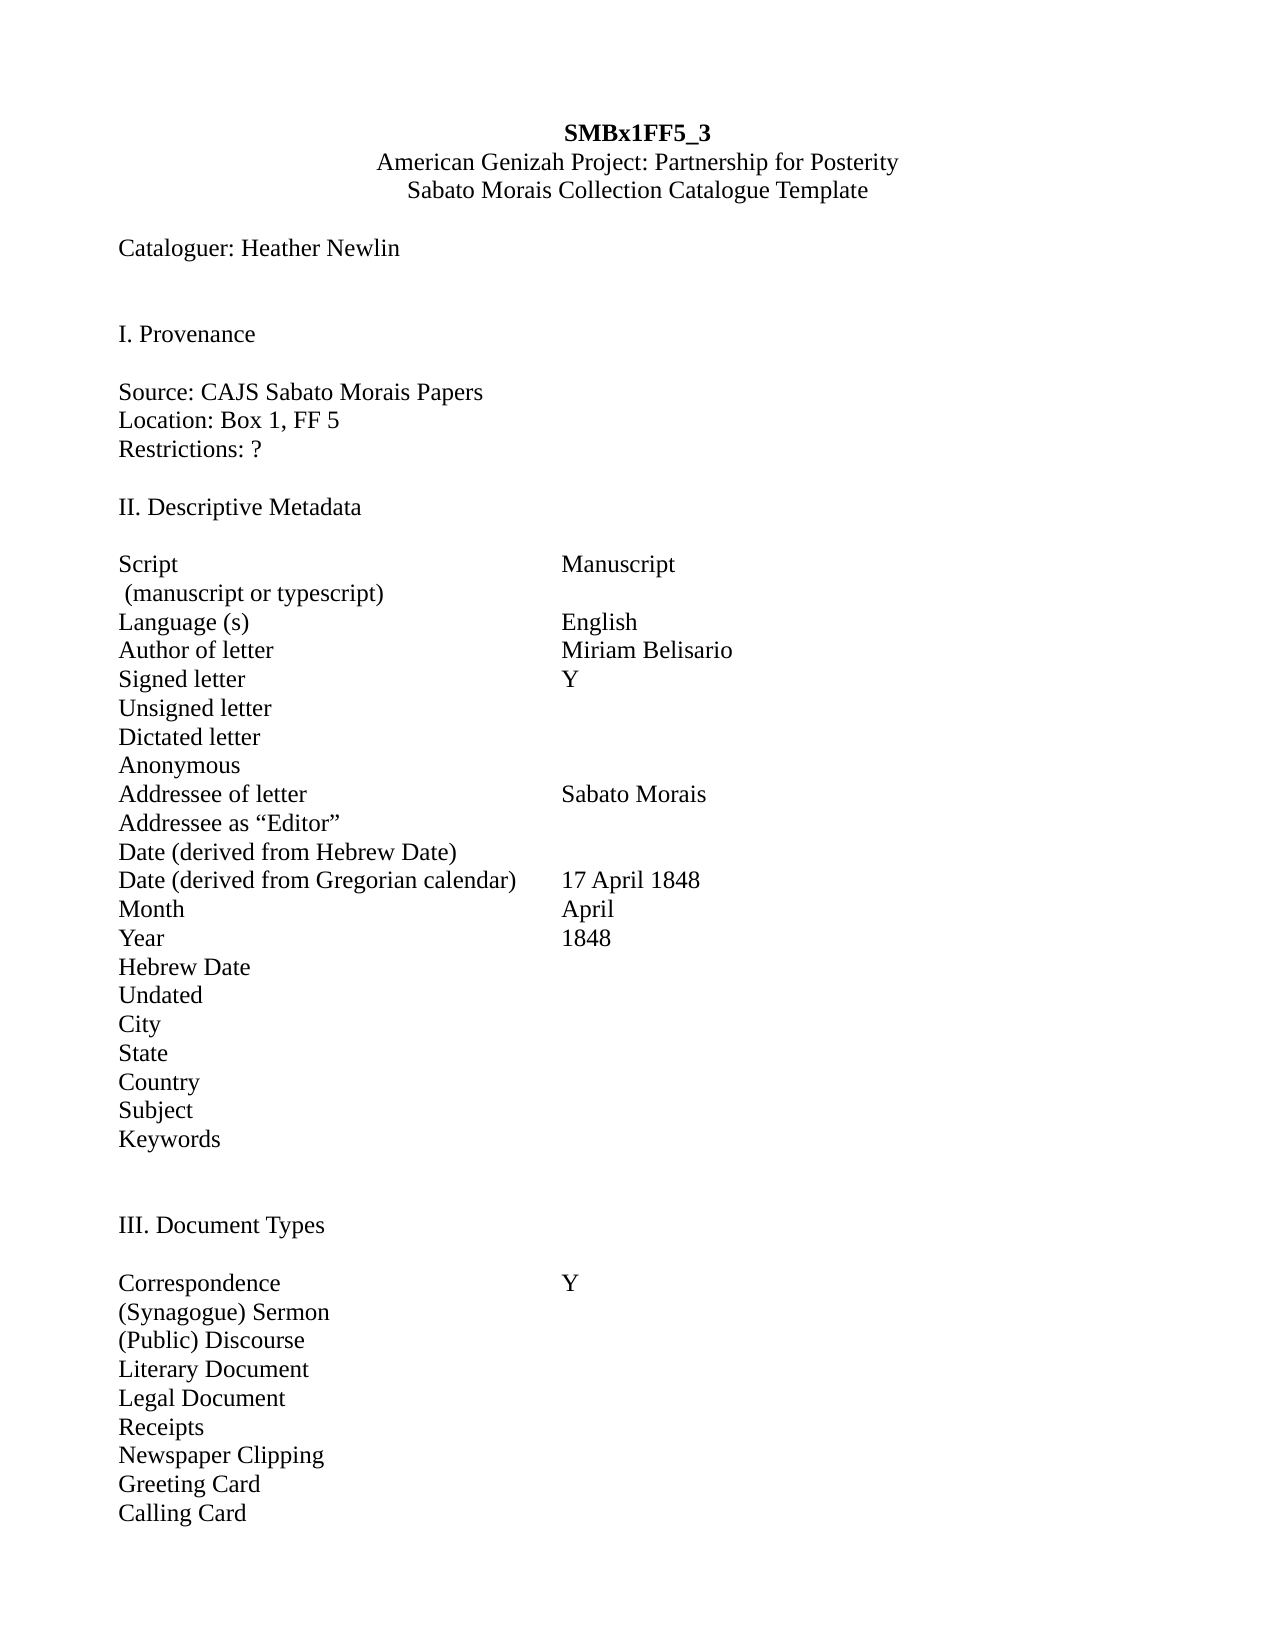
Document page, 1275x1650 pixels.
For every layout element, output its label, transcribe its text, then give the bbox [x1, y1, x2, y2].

text Receipts [118, 1412, 1157, 1441]
text Cataloguer: Heather Newlin [118, 233, 1157, 262]
text Hebrew Date [118, 952, 1157, 981]
text Sabato Morais Collection Catalogue Template [118, 176, 1157, 204]
text Script Manuscript [118, 549, 1157, 578]
text SMBx1FF5_3 [118, 118, 1157, 147]
text Dictated letter [118, 722, 1157, 751]
text Addressee of letter Sabato Morais [118, 779, 1157, 808]
text Correspondence Y [118, 1268, 1157, 1297]
text (Synagogue) Sermon [118, 1297, 1157, 1326]
text Greeting Card [118, 1469, 1157, 1498]
text Country [118, 1067, 1157, 1096]
text Keywords [118, 1124, 1157, 1153]
text I. Provenance [118, 319, 1157, 348]
text Language (s) English [118, 607, 1157, 636]
text Year 1848 [118, 923, 1157, 952]
text Calling Card [118, 1498, 1157, 1527]
text (Public) Discourse [118, 1326, 1157, 1354]
text Date (derived from Gregorian calendar) 17 April 1848 [118, 866, 1157, 894]
text Undated [118, 981, 1157, 1009]
text Subject [118, 1096, 1157, 1124]
text Signed letter Y [118, 664, 1157, 693]
text Addressee as “Editor” [118, 808, 1157, 837]
text (manuscript or typescript) [118, 578, 1157, 607]
text Anonymous [118, 751, 1157, 779]
text III. Document Types [118, 1211, 1157, 1239]
text Literary Document [118, 1354, 1157, 1383]
text Author of letter Miriam Belisario [118, 636, 1157, 664]
text Source: CAJS Sabato Morais Papers [118, 377, 1157, 406]
text American Genizah Project: Partnership for Posterity [118, 147, 1157, 176]
text Unsigned letter [118, 693, 1157, 722]
text Newspaper Clipping [118, 1441, 1157, 1469]
text City [118, 1009, 1157, 1038]
text Location: Box 1, FF 5 [118, 406, 1157, 434]
text Month April [118, 894, 1157, 923]
text II. Descriptive Metadata [118, 492, 1157, 521]
text Legal Document [118, 1383, 1157, 1412]
text Date (derived from Hebrew Date) [118, 837, 1157, 866]
text Restrictions: ? [118, 434, 1157, 463]
text State [118, 1038, 1157, 1067]
